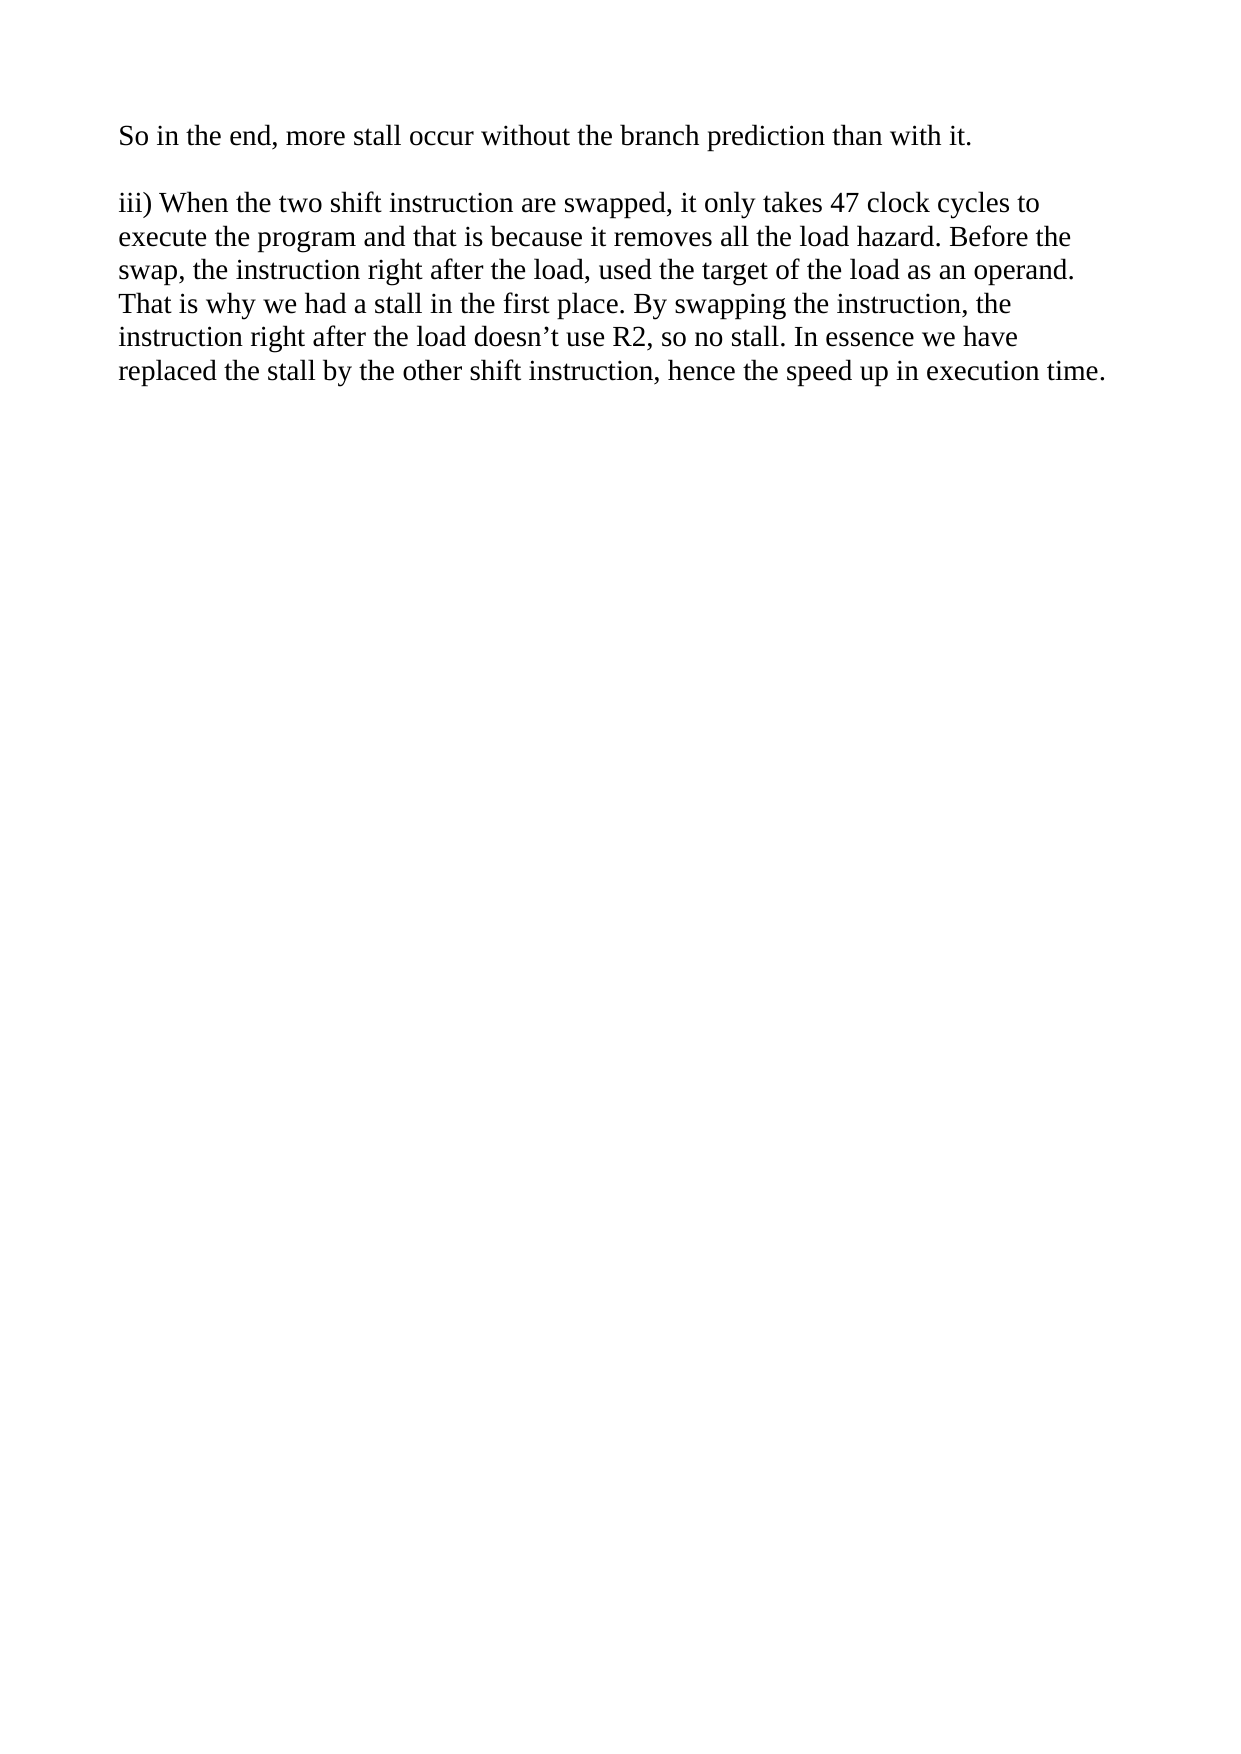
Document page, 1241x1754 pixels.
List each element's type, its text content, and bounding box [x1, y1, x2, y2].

text iii) When the two shift instruction are swapped, it only takes 47 clock cycles to execute the program and that is because it removes all the load hazard. Before the swap, the instruction right after the load, used the target of the load as an operand. That is why we had a stall in the first place. By swapping the instruction, the instruction right after the load doesn’t use R2, so no stall. In essence we have replaced the stall by the other shift instruction, hence the speed up in execution time. [118, 185, 1122, 386]
text So in the end, more stall occur without the branch prediction than with it. [118, 118, 1122, 152]
